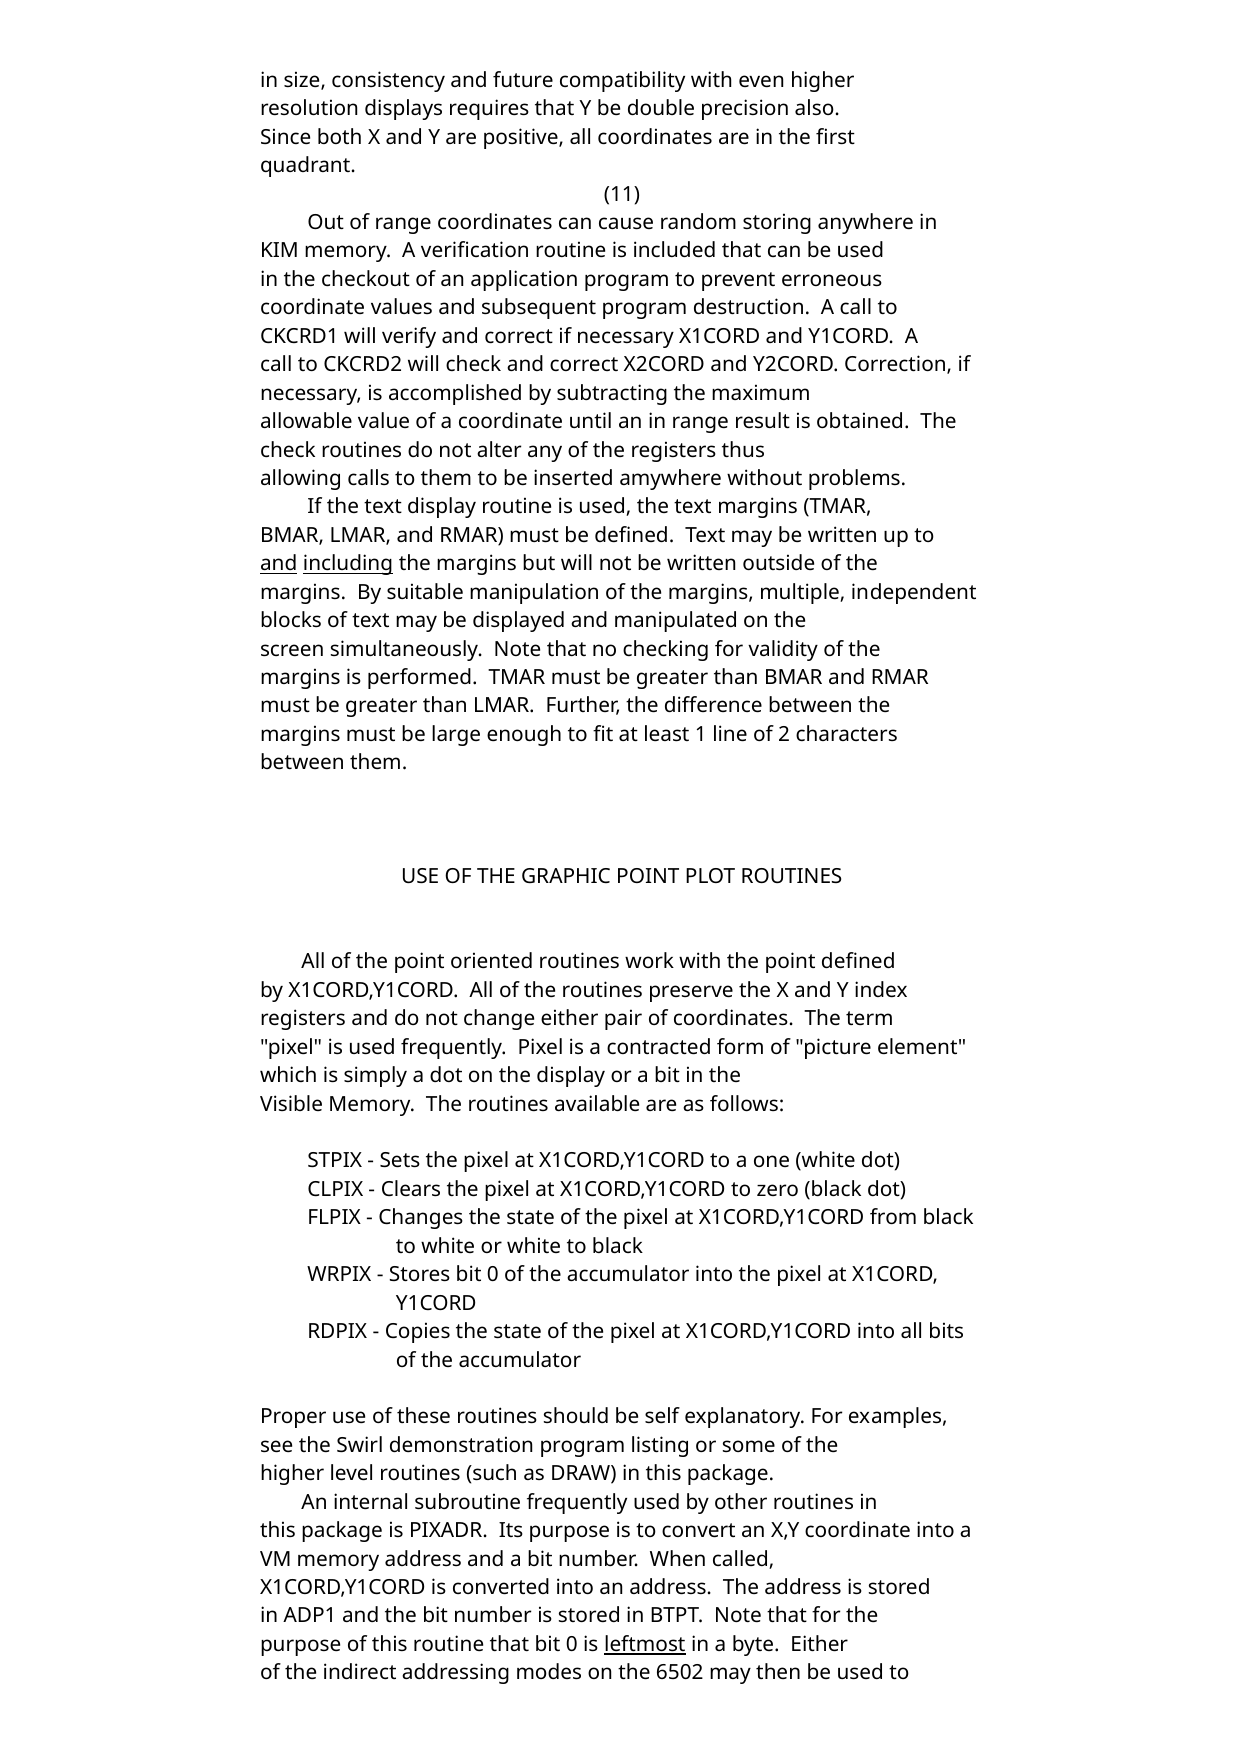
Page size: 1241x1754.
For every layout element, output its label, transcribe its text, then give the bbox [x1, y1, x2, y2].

text RDPIX - Copies the state of the pixel at X1CORD,Y1CORD into all bits of the accumulator [307, 1316, 983, 1373]
text must be greater than LMAR. Further, the difference between the [260, 691, 983, 719]
text margins is performed. TMAR must be greater than BMAR and RMAR [260, 662, 983, 691]
text BMAR, LMAR, and RMAR) must be defined. Text may be written up to [260, 520, 983, 548]
text resolution displays requires that Y be double precision also. [260, 93, 983, 122]
text X1CORD,Y1CORD is converted into an address. The address is stored [260, 1572, 983, 1601]
text WRPIX - Stores bit 0 of the accumulator into the pixel at X1CORD, Y1CORD [307, 1259, 983, 1316]
text FLPIX - Changes the state of the pixel at X1CORD,Y1CORD from black to white or white to black [307, 1202, 983, 1259]
text purpose of this routine that bit 0 is leftmost in a byte. Either [260, 1629, 983, 1657]
text registers and do not change either pair of coordinates. The term [260, 1003, 983, 1032]
text screen simultaneously. Note that no checking for validity of the [260, 634, 983, 662]
text Proper use of these routines should be self explanatory. For ex­amples, see the Swirl demonstration program listing or some of the [260, 1402, 983, 1458]
text in the checkout of an application program to prevent erroneous [260, 264, 983, 292]
text allowable value of a coordinate until an in range result is ob­tained. The check routines do not alter any of the registers thus [260, 406, 983, 463]
text Since both X and Y are positive, all coordinates are in the first [260, 122, 983, 150]
text in size, consistency and future compatibility with even higher [260, 65, 983, 93]
text CLPIX - Clears the pixel at X1CORD,Y1CORD to zero (black dot) [307, 1174, 983, 1202]
text call to CKCRD2 will check and correct X2CORD and Y2CORD. Correction, if necessary, is accomplished by subtracting the maximum [260, 349, 983, 406]
text margins must be large enough to fit at least 1 line of 2 characters between them. [260, 719, 983, 776]
text coordinate values and subsequent program destruction. A call to [260, 292, 983, 321]
text CKCRD1 will verify and correct if necessary X1CORD and Y1CORD. A [260, 321, 983, 349]
text "pixel" is used frequently. Pixel is a contracted form of "picture element" which is simply a dot on the display or a bit in the [260, 1032, 983, 1089]
text and including the margins but will not be written outside of the [260, 548, 983, 577]
text by X1CORD,Y1CORD. All of the routines preserve the X and Y index [260, 975, 983, 1003]
text margins. By suitable manipulation of the margins, multiple, in­dependent blocks of text may be displayed and manipulated on the [260, 577, 983, 634]
text quadrant. [260, 150, 983, 179]
text An internal subroutine frequently used by other routines in [260, 1487, 983, 1515]
text STPIX - Sets the pixel at X1CORD,Y1CORD to a one (white dot) [307, 1146, 983, 1174]
text higher level routines (such as DRAW) in this package. [260, 1458, 983, 1487]
text (11) [260, 179, 983, 207]
text allowing calls to them to be inserted amywhere without problems. [260, 463, 983, 492]
text USE OF THE GRAPHIC POINT PLOT ROUTINES [260, 861, 983, 890]
text All of the point oriented routines work with the point defined [260, 947, 983, 975]
text Visible Memory. The routines available are as follows: [260, 1089, 983, 1117]
text this package is PIXADR. Its purpose is to convert an X,Y coord­inate into a VM memory address and a bit number. When called, [260, 1515, 983, 1572]
text If the text display routine is used, the text margins (TMAR, [260, 492, 983, 520]
text Out of range coordinates can cause random storing anywhere in [260, 207, 983, 236]
text KIM memory. A verification routine is included that can be used [260, 236, 983, 264]
text of the indirect addressing modes on the 6502 may then be used to [260, 1657, 983, 1686]
text in ADP1 and the bit number is stored in BTPT. Note that for the [260, 1601, 983, 1629]
